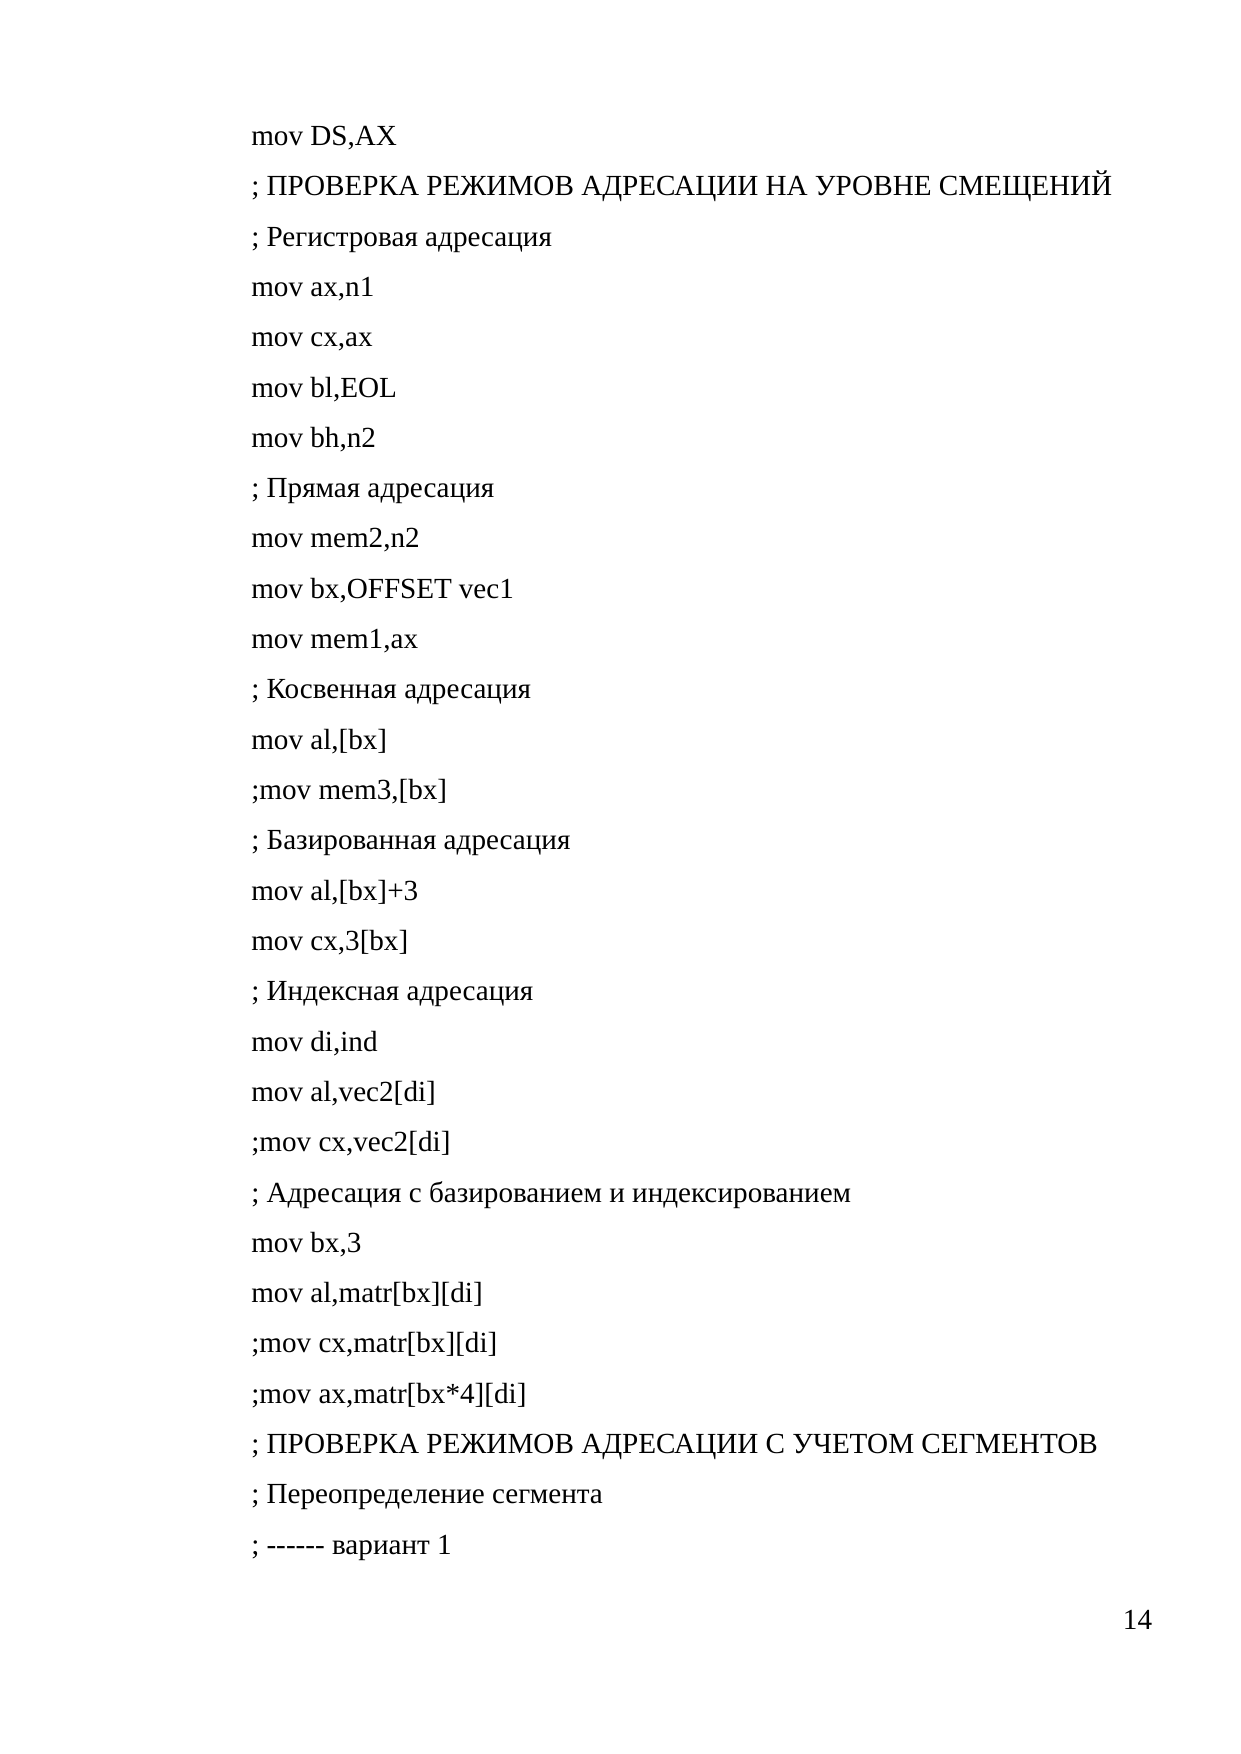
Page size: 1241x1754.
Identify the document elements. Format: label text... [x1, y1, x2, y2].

text ; ПРОВЕРКА РЕЖИМОВ АДРЕСАЦИИ НА УРОВНЕ СМЕЩЕНИЙ [177, 168, 1152, 202]
text ; Индексная адресация [177, 973, 1152, 1007]
text ;mov cx,matr[bx][di] [177, 1326, 1152, 1359]
text ;mov ax,matr[bx*4][di] [177, 1376, 1152, 1409]
text mov cx,3[bx] [177, 923, 1152, 957]
text mov al,vec2[di] [177, 1074, 1152, 1108]
text ; Косвенная адресация [177, 672, 1152, 705]
text ; Адресация с базированием и индексированием [177, 1175, 1152, 1208]
text ; Переопределение сегмента [177, 1477, 1152, 1510]
text ; ------ вариант 1 [177, 1527, 1152, 1560]
text mov di,ind [177, 1024, 1152, 1057]
text mov al,matr[bx][di] [177, 1275, 1152, 1309]
text ;mov cx,vec2[di] [177, 1124, 1152, 1158]
text mov ax,n1 [177, 269, 1152, 303]
text mov bl,EOL [177, 370, 1152, 403]
text mov bx,OFFSET vec1 [177, 571, 1152, 604]
text ; Регистровая адресация [177, 219, 1152, 252]
text ; ПРОВЕРКА РЕЖИМОВ АДРЕСАЦИИ С УЧЕТОМ СЕГМЕНТОВ [177, 1426, 1152, 1460]
text mov al,[bx]+3 [177, 873, 1152, 906]
text mov al,[bx] [177, 722, 1152, 755]
text mov cx,ax [177, 319, 1152, 353]
text mov bx,3 [177, 1225, 1152, 1258]
text ; Прямая адресация [177, 470, 1152, 504]
text mov mem1,ax [177, 621, 1152, 655]
text ;mov mem3,[bx] [177, 772, 1152, 806]
text mov bh,n2 [177, 420, 1152, 453]
text ; Базированная адресация [177, 822, 1152, 856]
text mov mem2,n2 [177, 521, 1152, 554]
text mov DS,AX [177, 118, 1152, 152]
